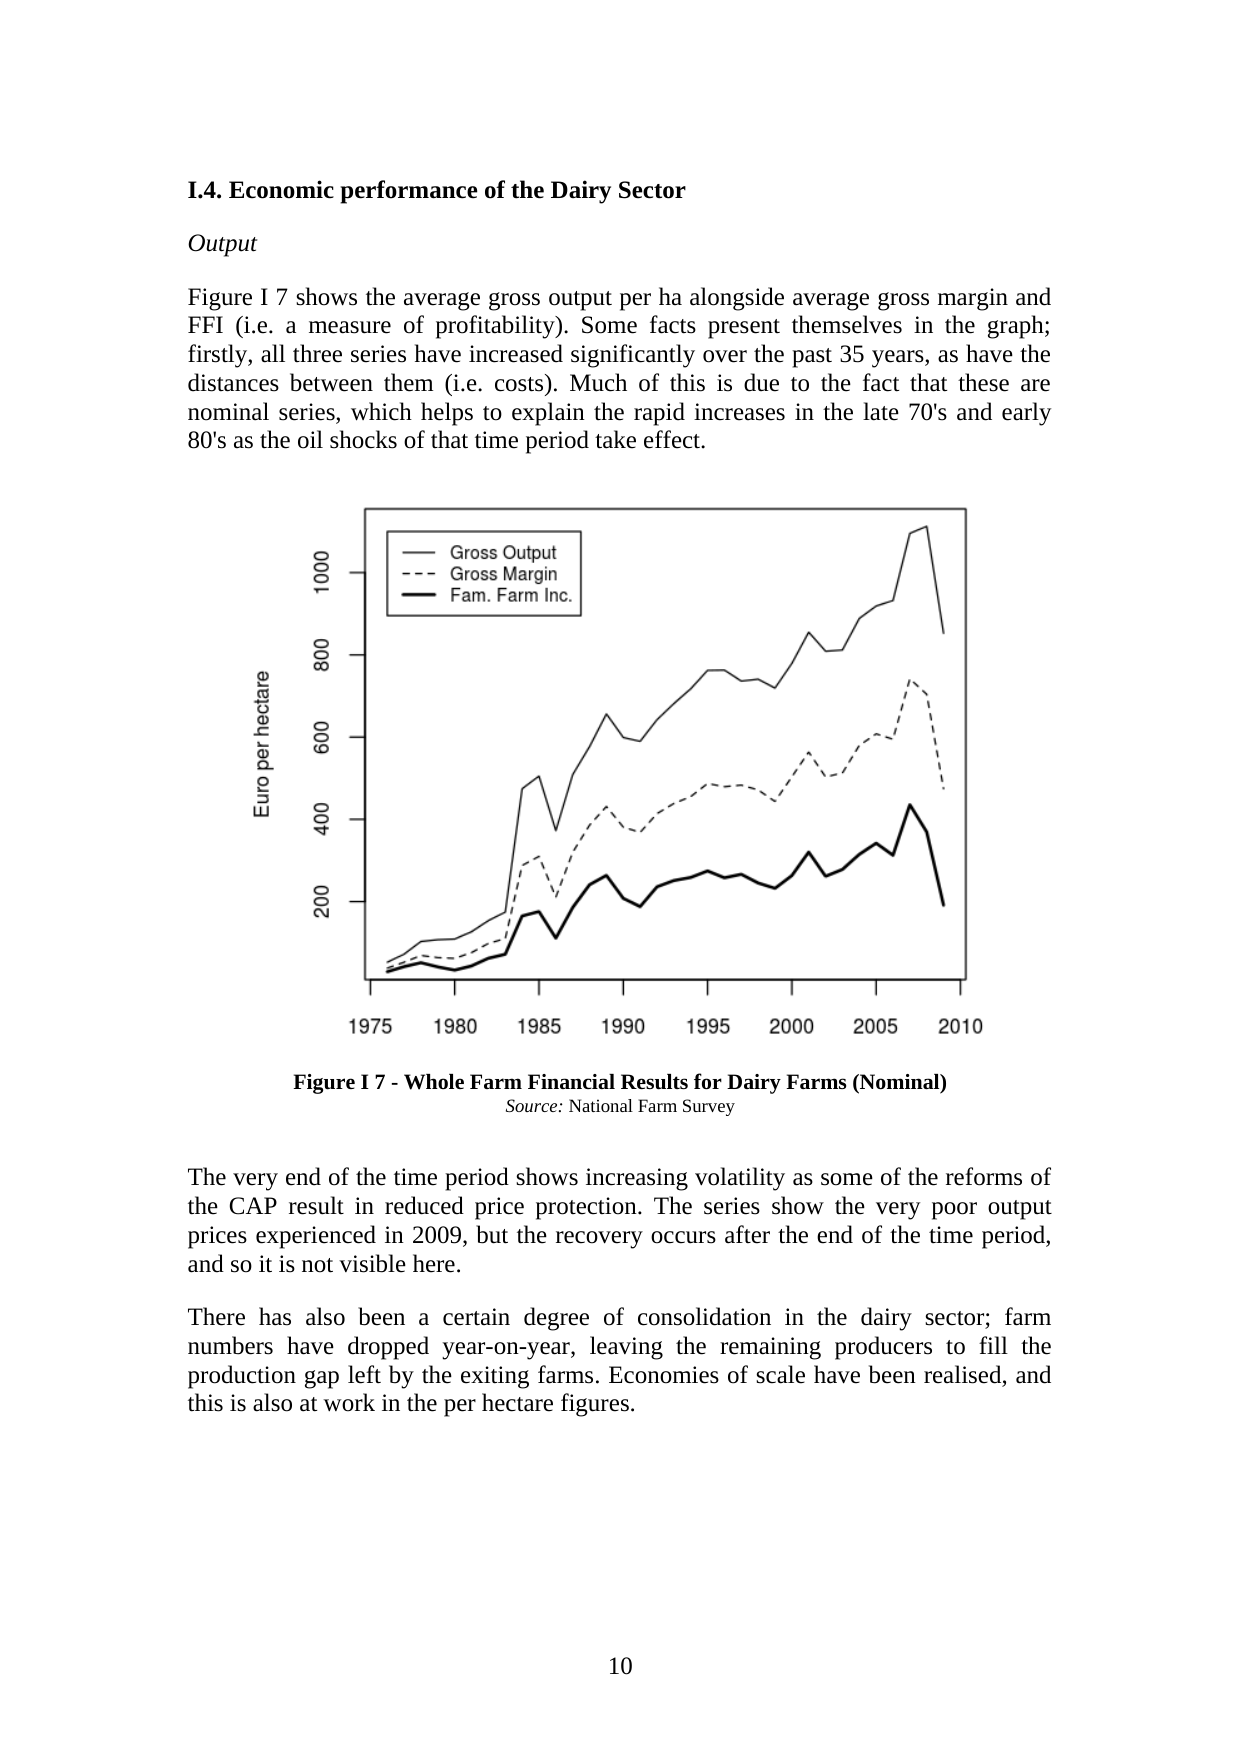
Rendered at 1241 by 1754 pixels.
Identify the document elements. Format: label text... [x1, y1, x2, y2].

text There has also been a certain degree of consolidation in the dairy sector; farm numbers have dropped year-on-year, leaving the remaining producers to fill the production gap left by the exiting farms. Economies of scale have been realised, and this is also at work in the per hectare figures. [187, 1302, 1053, 1417]
text Output [187, 228, 1053, 257]
text Figure I 7 shows the average gross output per ha alongside average gross margin and FFI (i.e. a measure of profitability). Some facts present themselves in the graph; firstly, all three series have increased significantly over the past 35 years, as have the distances between them (i.e. costs). Much of this is due to the fact that these are nominal series, which helps to explain the rapid increases in the late 70's and early 80's as the oil shocks of that time period take effect. [187, 282, 1053, 454]
subtitle Economic performance of the Dairy Sector [187, 175, 1053, 203]
text Source: National Farm Survey [245, 1094, 995, 1116]
text Figure I 7 - Whole Farm Financial Results for Dairy Farms (Nominal) [245, 1070, 995, 1094]
picture [245, 479, 996, 1070]
text The very end of the time period shows increasing volatility as some of the reforms of the CAP result in reduced price protection. The series show the very poor output prices experienced in 2009, but the recovery occurs after the end of the time period, and so it is not visible here. [187, 1162, 1053, 1277]
